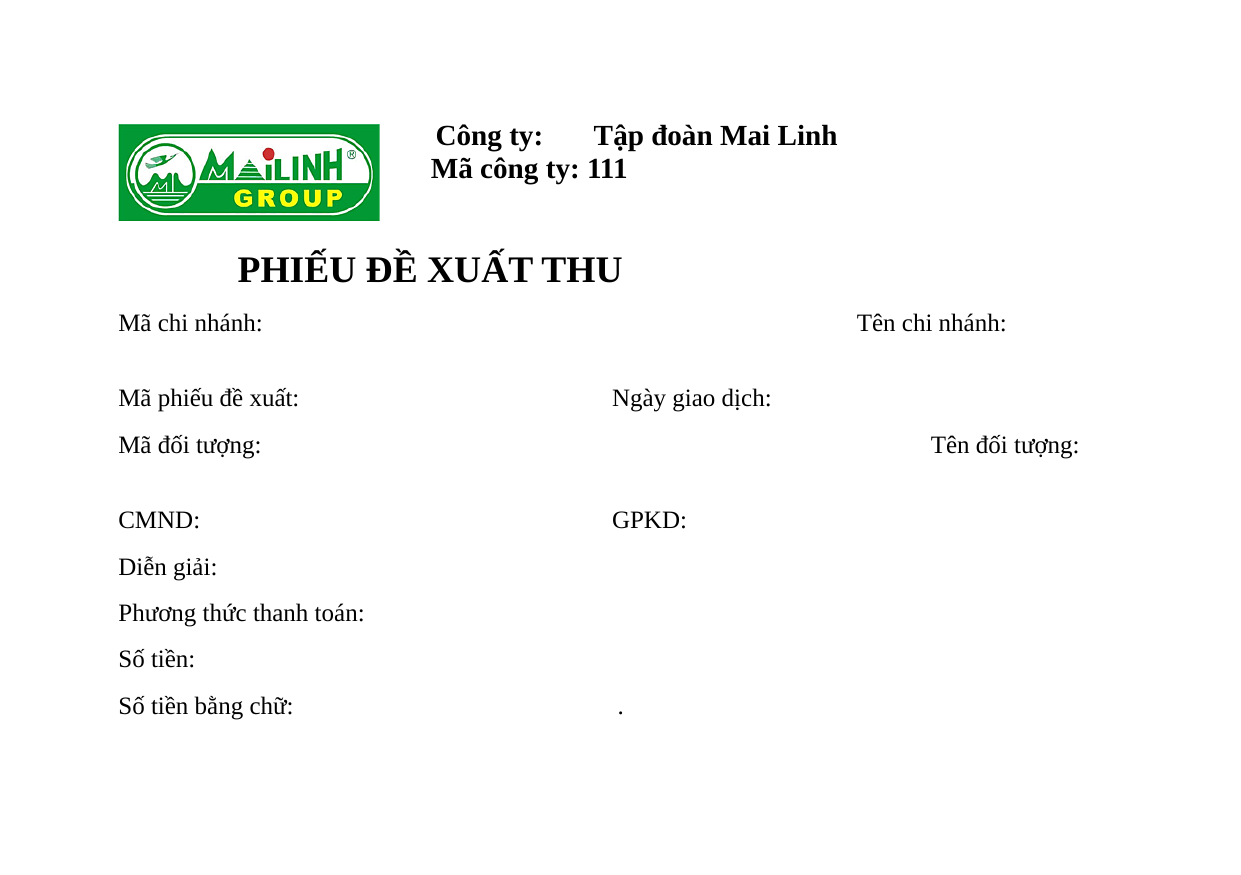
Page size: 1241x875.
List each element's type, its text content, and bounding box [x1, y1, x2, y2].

text PHIẾU ĐỀ XUẤT THU <get_title(o.mlg_type)> [118, 247, 1122, 291]
text Số tiền bằng chữ: <convert(get_sotien())>. [118, 691, 1122, 720]
text Mã chi nhánh: <o.chinhanh_id and o.chinhanh_id.code or ''> Tên chi nhánh: <o.chinhanh_id and o.chinhanh_id.name or ''> [118, 308, 1122, 366]
text Số tiền: <convert_amount(get_sotien())> [118, 644, 1122, 673]
text Mã phiếu đề xuất: <o.name> Ngày giao dịch: <get_ngay()> [118, 383, 1122, 412]
text Phương thức thanh toán: <get_phuongthuc_thanhtoan()> [118, 598, 1122, 627]
text CMND: <o.cmnd> GPKD: <o.giayphep_kinhdoanh> [118, 505, 1122, 534]
text Công ty: Tập đoàn Mai Linh [118, 118, 1122, 152]
text Diễn giải: <get_diengiai()> [118, 552, 1122, 580]
text Mã công ty: 111 [380, 152, 1122, 185]
text Mã đối tượng: <o.partner_id and o.partner_id.ma_doi_tuong or ''> Tên đối tượng: <o.partner_id and o.partner_id.name or ''> [118, 430, 1122, 487]
picture [118, 124, 380, 221]
